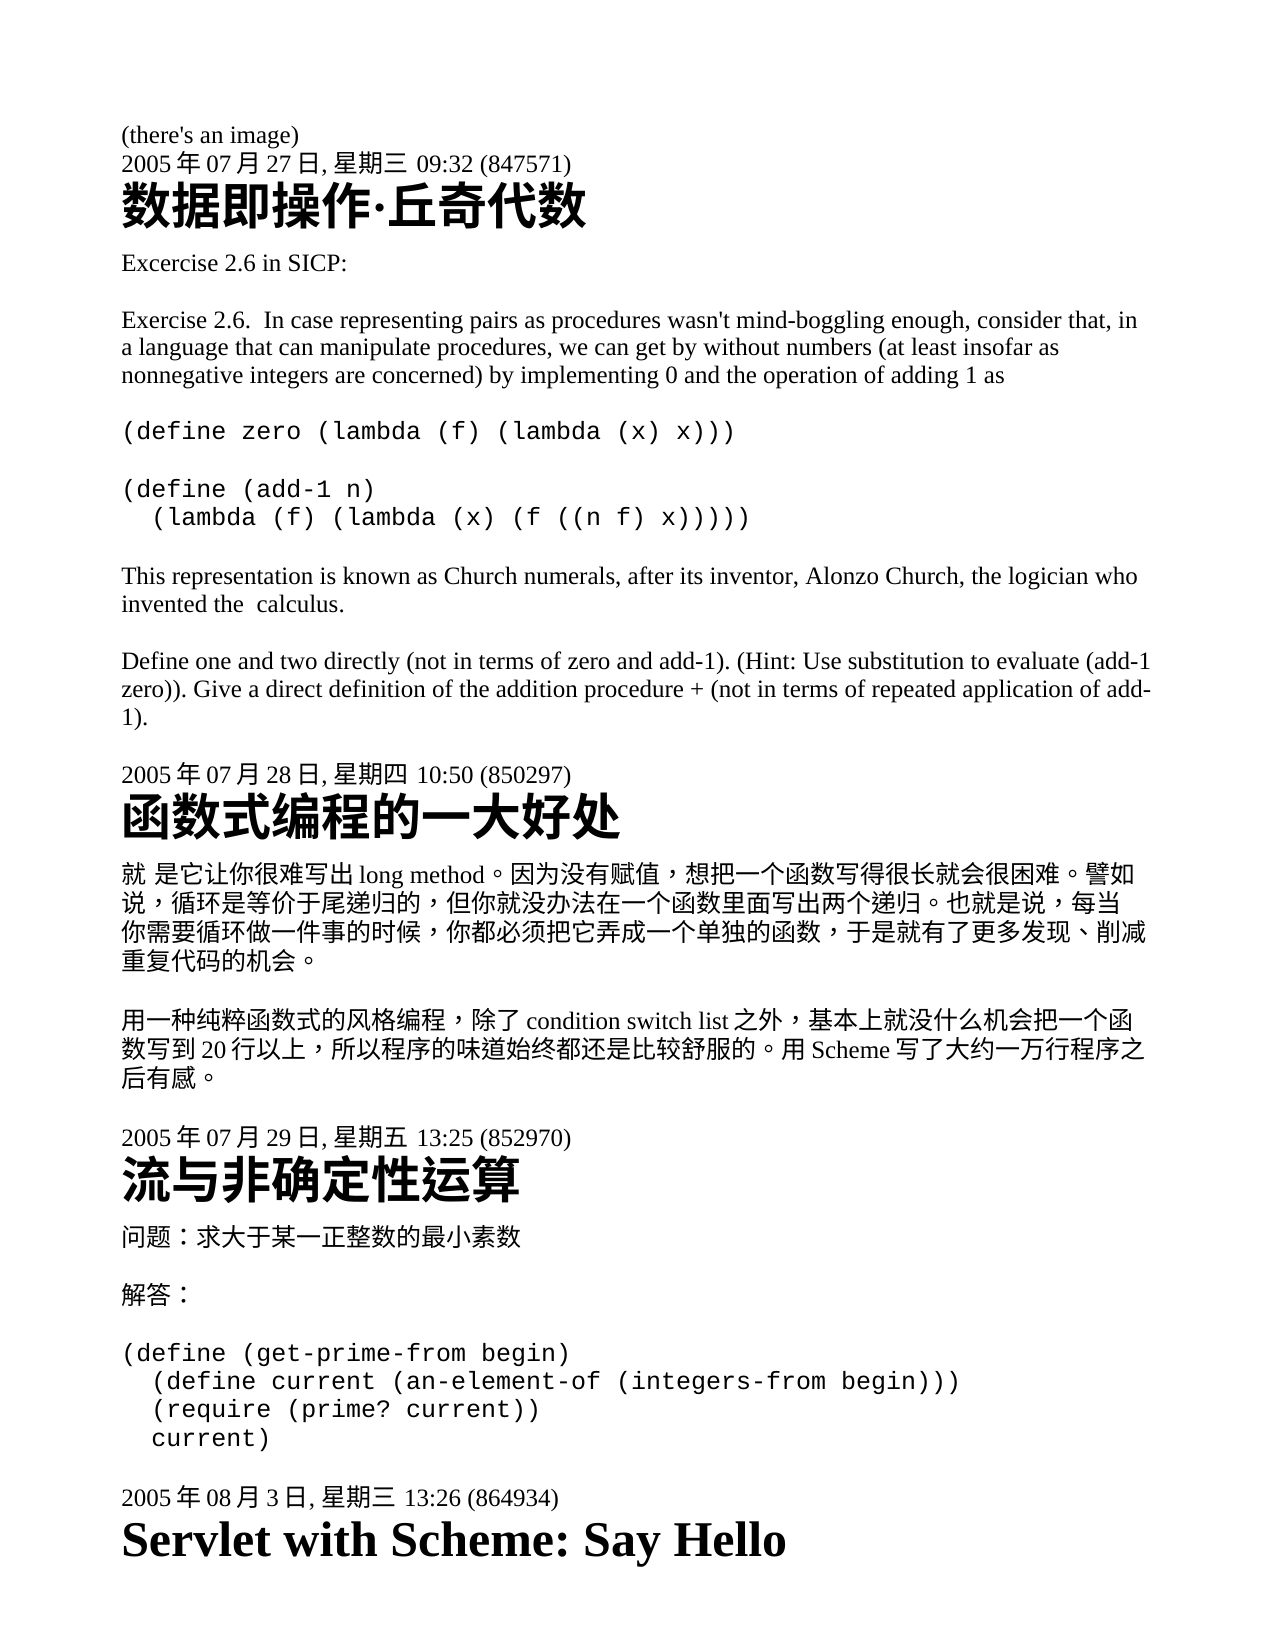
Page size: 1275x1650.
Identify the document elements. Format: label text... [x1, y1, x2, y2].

table_header (there's an image) 2005年07月27日, 星期三 09:32 (847571) 数据即操作·丘奇代数 Excercise 2.6 in SICP: Exercise 2.6. In case representing pairs as procedures wasn't mind-boggling enough, consider that, in a language that can manipulate procedures, we can get by without numbers (at least insofar as nonnegative integers are concerned) by implementing 0 and the operation of adding 1 as (define zero (lambda (f) (lambda (x) x))) (define (add-1 n) (lambda (f) (lambda (x) (f ((n f) x))))) This representation is known as Church numerals, after its inventor, Alonzo Church, the logician who invented the calculus. Define one and two directly (not in terms of zero and add-1). (Hint: Use substitution to evaluate (add-1 zero)). Give a direct definition of the addition procedure + (not in terms of repeated application of add-1). 2005年07月28日, 星期四 10:50 (850297) 函数式编程的一大好处 就 是它让你很难写出long method。因为没有赋值，想把一个函数写得很长就会很困难。譬如说，循环是等价于尾递归的，但你就没办法在一个函数里面写出两个递归。也就是说，每当 你需要循环做一件事的时候，你都必须把它弄成一个单独的函数，于是就有了更多发现、削减重复代码的机会。 用一种纯粹函数式的风格编程，除了condition switch list之外，基本上就没什么机会把一个函数写到20行以上，所以程序的味道始终都还是比较舒服的。用Scheme写了大约一万行程序之后有感。 2005年07月29日, 星期五 13:25 (852970) 流与非确定性运算 问题：求大于某一正整数的最小素数 解答： (define (get-prime-from begin) (define current (an-element-of (integers-from begin))) (require (prime? current)) current) 2005年08月3日, 星期三 13:26 (864934) Servlet with Scheme: Say Hello (require (lib "unitsig.ss") (lib "servlet-sig.ss" "web-server")) ;; return value of a servlet unig/sig will be displayed as a web page (unit/sig () (import servlet^) (define the-text "Hello, Web!") ;; x-expression, will generate XML as following: ;; <html><head><title>"Hello, Web!"</title></head> ;; <body bgcolor="white"><p>"Hello, Web!"</p></body></html> `(html (head (title ,the-text)) (body ([bgcolor "white"]) (p ,the-text))) ) 2005年08月5日, 星期五 12:34 (870414) Servlet with Scheme: One Input Form (require (lib "unitsig.ss") (lib "servlet-sig.ss" "web-server")) ;; return value of a servlet unig/sig will be displayed as a web page (unit/sig () (import servlet^) (define (get-name) (extract-binding/single 'name (request-bindings (send/suspend (input-name-page))))) (define (input-name-page) (lambda (k-url) `(html (head (title "Enter Your Name")) (body ([bgcolor "white"]) (form ([action ,k-url] [method "post"]) "Enter Your Name Please: " (input ([type "text"] [name "name"] [value ""])) (input ([type "submit"] [name "enter"] [value "Enter"]))))))) ;; When generating output x-expression, ;; the function (get-name) is called, ;; which invoke (input-name-page) to generate a page with input form. ;; This should surprise you. ;; If not, please wait for my next entry :> `(html (head (title ,the-text)) (body ([bgcolor "white"]) (p, "Hello, ", (get-name))))) 2005年08月9日, 星期二 13:38 (882434) [zz]Continuation-based web programming 来自markallerton.com：Continuation-based web programming People reading this blog might be forgiven for thinking that I don't do software development for a living, so here's some technical stuff to even up the balance.(there's an image) 2005年08月9日, 星期二 17:37 (883172) 今日读书有收获 今天读的书是《C++ Template Metaprogramming》。其实已经找荣耀要了中文版，不过还是忍不住先看英文版，毕竟不知道下次有时间读这种闲书又是什么时候了。 (there's an image) 2006年03月23日, 星期四 02:36 (1156596) Partial Invocation As Lambda // partial invocation // compile and execute with F# let larger_than x y = y > x;; Console.WriteLine(larger_than 3 4);; // True let larger_than_5 = larger_than 5;; Console.WriteLine(larger_than_5 4);; // False 2006年03月25日, 星期六 20:12 (1158187) [118, 118, 1157, 1532]
